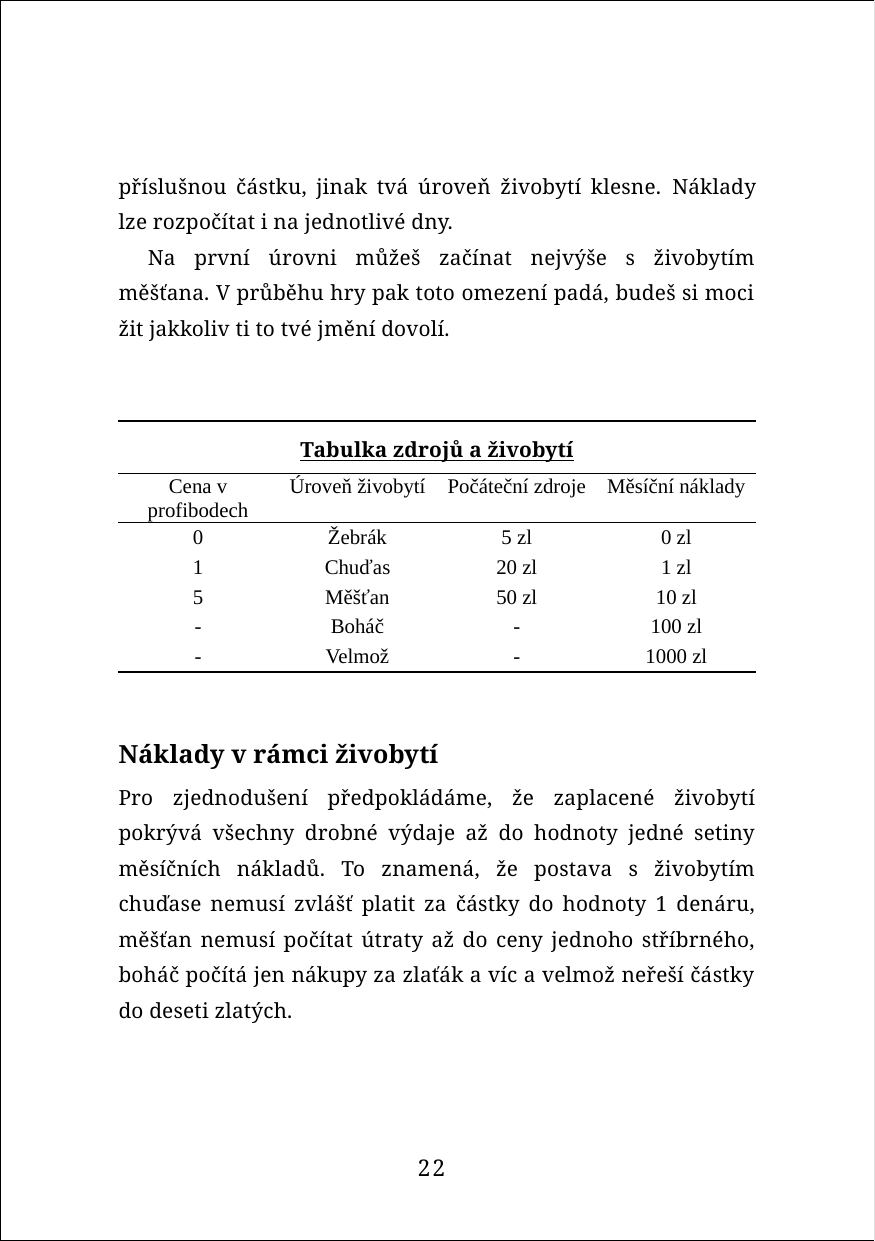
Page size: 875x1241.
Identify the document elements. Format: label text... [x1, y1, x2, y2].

table_cell 100 zl [596, 612, 756, 641]
table_cell 50 zl [437, 582, 596, 612]
table_cell 0 [118, 523, 277, 552]
table_cell Chuďas [278, 552, 437, 582]
table_cell Žebrák [278, 523, 437, 552]
table_cell 1000 zl [596, 641, 756, 671]
table_cell 0 zl [596, 523, 756, 552]
table_cell Počáteční zdroje [437, 474, 596, 522]
table_cell 20 zl [437, 552, 596, 582]
table_header Tabulka zdrojů a živobytí [118, 422, 756, 473]
table_cell - [118, 641, 277, 671]
table_cell 1 zl [596, 552, 756, 582]
table_cell Cena v profibodech [118, 474, 277, 522]
table_cell - [437, 612, 596, 641]
subtitle Náklady v rámci živobytí [118, 737, 756, 771]
table_cell 10 zl [596, 582, 756, 612]
table_cell Měsíční náklady [596, 474, 756, 522]
table_cell Boháč [278, 612, 437, 641]
table_cell Měšťan [278, 582, 437, 612]
table_cell - [437, 641, 596, 671]
table_cell 5 [118, 582, 277, 612]
text příslušnou částku, jinak tvá úroveň živobytí klesne. Náklady lze rozpočítat i na jednotlivé dny. Na první úrovni můžeš začínat nejvýše s živobytím měšťana. V průběhu hry pak toto omezení padá, budeš si moci žit jakkoliv ti to tvé jmění dovolí. [118, 172, 756, 342]
table_cell Úroveň živobytí [278, 474, 437, 522]
table_cell - [118, 612, 277, 641]
text Pro zjednodušení předpokládáme, že zaplacené živobytí pokrývá všechny drobné výdaje až do hodnoty jedné setiny měsíčních nákladů. To znamená, že postava s živobytím chuďase nemusí zvlášť platit za částky do hodnoty 1 denáru, měšťan nemusí počítat útraty až do ceny jednoho stříbrného, boháč počítá jen nákupy za zlaťák a víc a velmož neřeší částky do deseti zlatých. [118, 783, 756, 1024]
table_cell 5 zl [437, 523, 596, 552]
table_cell 1 [118, 552, 277, 582]
table_cell Velmož [278, 641, 437, 671]
